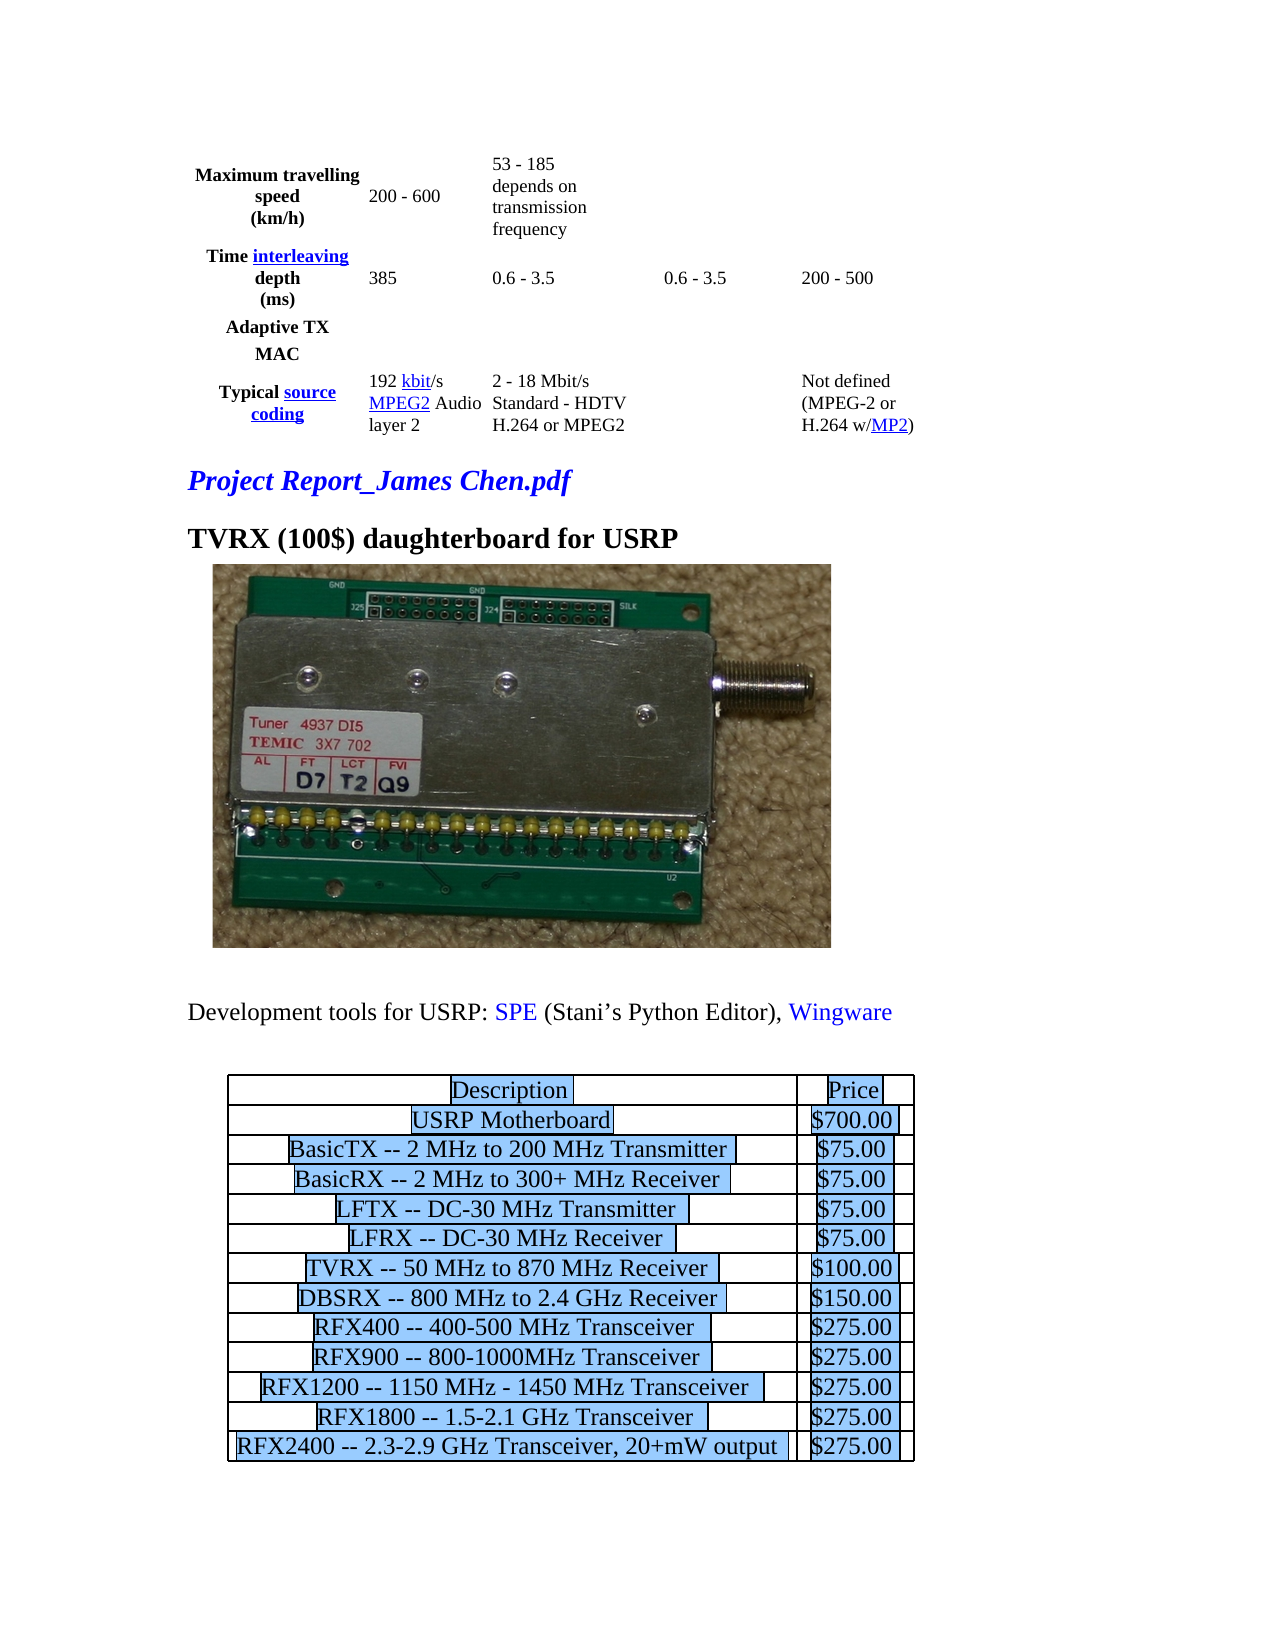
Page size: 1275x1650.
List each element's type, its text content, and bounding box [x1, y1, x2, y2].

table_cell 192 kbit/s MPEG2 Audio layer 2 [366, 368, 489, 438]
table_cell [799, 340, 934, 367]
table_cell [799, 313, 934, 340]
table_cell Typical source coding [189, 368, 366, 438]
table_cell [934, 242, 1087, 313]
table_cell [934, 340, 1087, 367]
table_cell Not defined (MPEG-2 or H.264 w/MP2) [799, 368, 934, 438]
table_cell 2 - 18 Mbit/s Standard - HDTV H.264 or MPEG2 [489, 368, 661, 438]
table_cell [661, 313, 798, 340]
table_cell 0.6 - 3.5 [661, 242, 798, 313]
subtitle Project Report_James Chen.pdf [187, 463, 1087, 496]
table_cell [366, 313, 489, 340]
table_cell [934, 313, 1087, 340]
table_cell Adaptive TX [189, 313, 366, 340]
picture [212, 564, 832, 948]
table_cell [799, 150, 934, 242]
text Development tools for USRP: SPE (Stani’s Python Editor), Wingware [187, 997, 1087, 1026]
table_cell [934, 150, 1087, 242]
table_cell Time interleaving depth (ms) [189, 242, 366, 313]
table_cell [661, 368, 798, 438]
table_cell [661, 150, 798, 242]
table_cell MAC [189, 340, 366, 367]
table_cell 200 - 600 [366, 150, 489, 242]
table_cell [489, 313, 661, 340]
table_cell [934, 368, 1087, 438]
table_cell Maximum travelling speed (km/h) [189, 150, 366, 242]
table_cell 200 - 500 [799, 242, 934, 313]
table_cell 53 - 185 depends on transmission frequency [489, 150, 661, 242]
table_cell [661, 340, 798, 367]
table_cell 385 [366, 242, 489, 313]
table_cell [489, 340, 661, 367]
table_cell [366, 340, 489, 367]
subtitle TVRX (100$) daughterboard for USRP [187, 521, 1087, 555]
table_cell 0.6 - 3.5 [489, 242, 661, 313]
